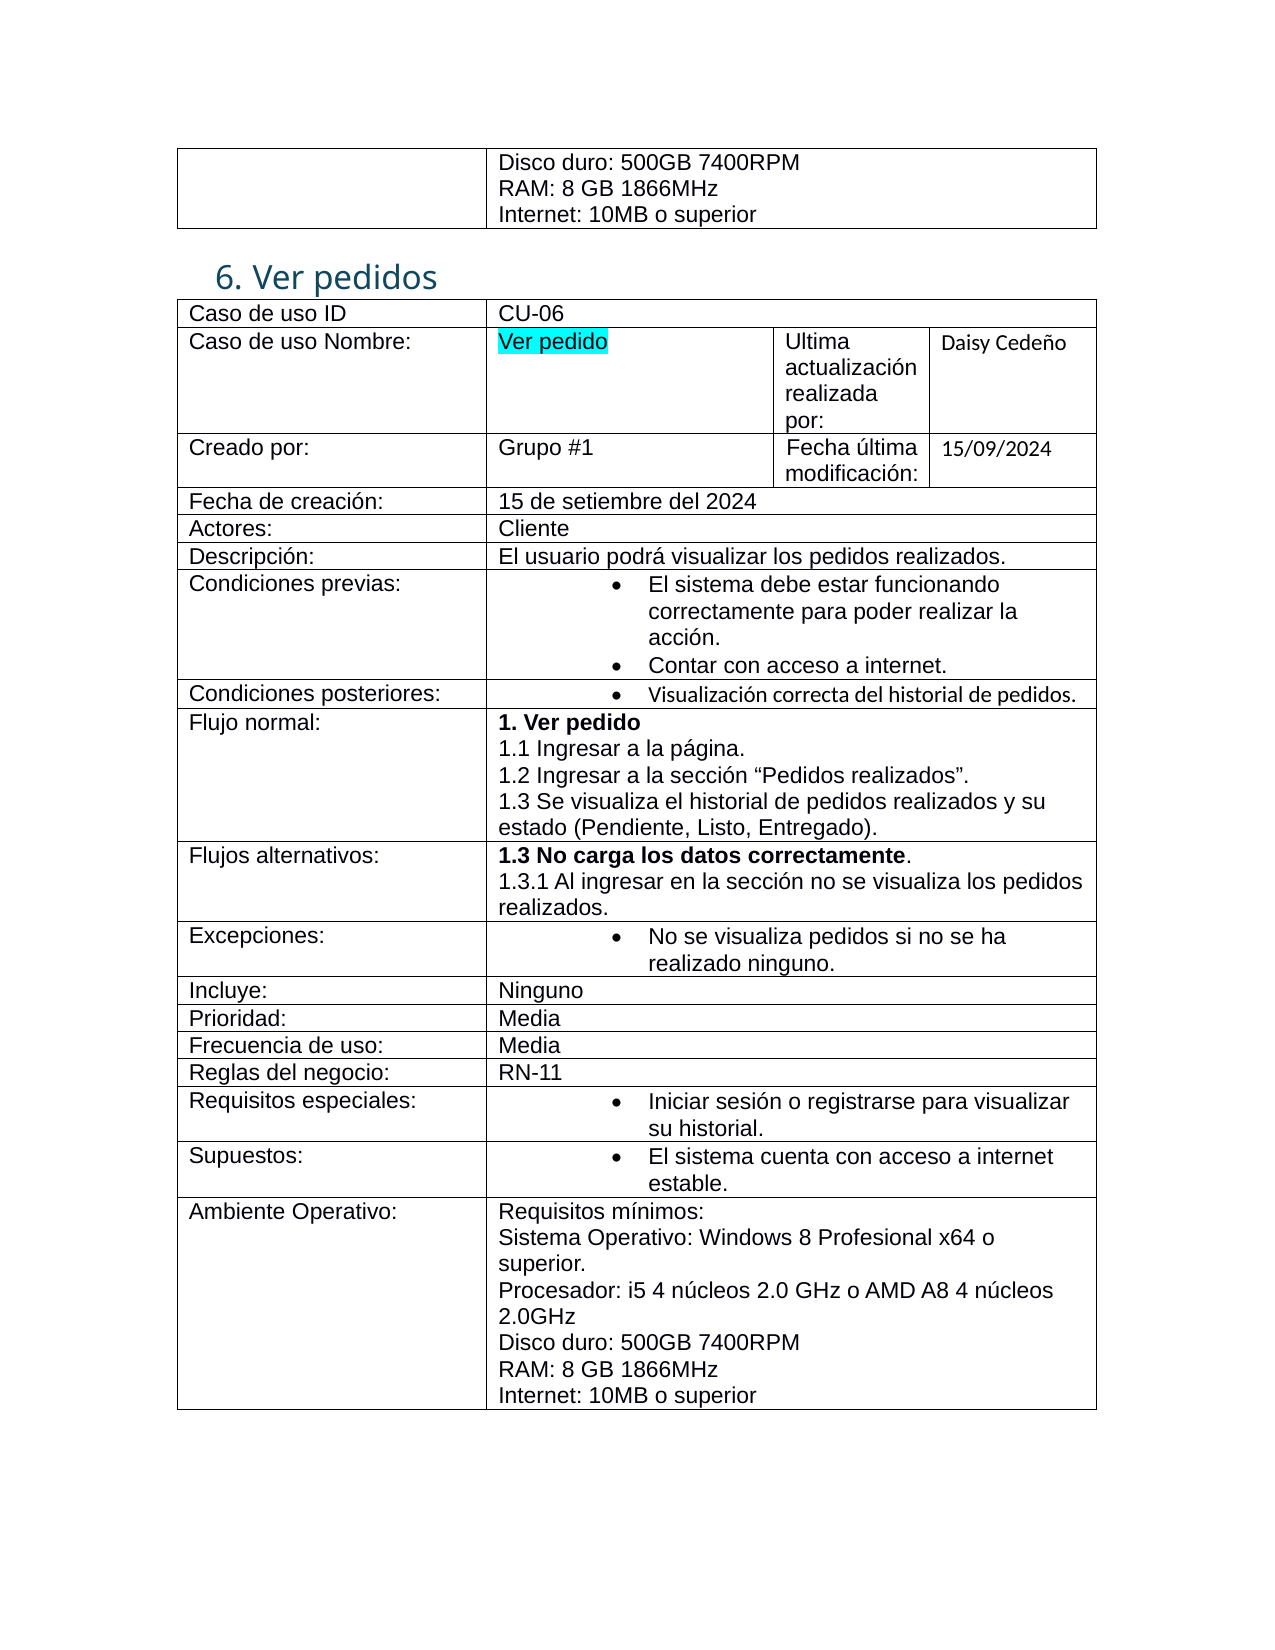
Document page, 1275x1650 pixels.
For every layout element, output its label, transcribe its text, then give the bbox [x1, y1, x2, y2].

table_cell Prioridad: [178, 1005, 486, 1031]
table_cell Condiciones previas: [178, 570, 486, 679]
table_cell Ver pedido [487, 328, 773, 433]
table_cell Flujos alternativos: [178, 842, 486, 921]
table_header CU-06 [487, 300, 1096, 327]
table_cell Requisitos mínimos: Sistema Operativo: Windows 8 Profesional x64 o superior. Procesador: i5 4 núcleos 2.0 GHz o AMD A8 4 núcleos 2.0GHz Disco duro: 500GB 7400RPM RAM: 8 GB 1866MHz Internet: 10MB o superior [487, 1198, 1096, 1408]
table_cell [178, 149, 486, 228]
table_cell Excepciones: [178, 922, 486, 976]
table_cell Frecuencia de uso: [178, 1032, 486, 1058]
table_cell Creado por: [178, 434, 486, 487]
table_cell Descripción: [178, 543, 486, 569]
table_cell Visualización correcta del historial de pedidos. [487, 680, 1096, 708]
table_cell Supuestos: [178, 1142, 486, 1197]
table_cell Requisitos especiales: [178, 1087, 486, 1141]
table_cell 15/09/2024 [930, 434, 1096, 487]
table_cell Flujo normal: [178, 709, 486, 841]
table_cell Media [487, 1005, 1096, 1031]
table_cell El usuario podrá visualizar los pedidos realizados. [487, 543, 1096, 569]
table_cell Actores: [178, 515, 486, 542]
list Ver pedidos [215, 254, 1098, 299]
table_cell Grupo #1 [487, 434, 773, 487]
table_cell 1. Ver pedido 1.1 Ingresar a la página. 1.2 Ingresar a la sección “Pedidos realizados”. 1.3 Se visualiza el historial de pedidos realizados y su estado (Pendiente, Listo, Entregado). [487, 709, 1096, 841]
table_cell Caso de uso Nombre: [178, 328, 486, 433]
table_cell 1.3 No carga los datos correctamente. 1.3.1 Al ingresar en la sección no se visualiza los pedidos realizados. [487, 842, 1096, 921]
table_cell Incluye: [178, 977, 486, 1003]
table_cell RN-11 [487, 1059, 1096, 1086]
table_cell Cliente [487, 515, 1096, 542]
table_cell Ambiente Operativo: [178, 1198, 486, 1408]
table_cell Daisy Cedeño [930, 328, 1096, 433]
table_cell Fecha de creación: [178, 488, 486, 514]
table_cell Iniciar sesión o registrarse para visualizar su historial. [487, 1087, 1096, 1141]
table_cell Ultima actualización realizada por: [774, 328, 929, 433]
table_cell Condiciones posteriores: [178, 680, 486, 708]
table_cell Ninguno [487, 977, 1096, 1003]
table_cell Disco duro: 500GB 7400RPM RAM: 8 GB 1866MHz Internet: 10MB o superior [487, 149, 1096, 228]
table_header Caso de uso ID [178, 300, 486, 327]
table_cell No se visualiza pedidos si no se ha realizado ninguno. [487, 922, 1096, 976]
table_cell El sistema cuenta con acceso a internet estable. [487, 1142, 1096, 1197]
table_cell El sistema debe estar funcionando correctamente para poder realizar la acción. Contar con acceso a internet. [487, 570, 1096, 679]
table_cell Fecha última modificación: [774, 434, 929, 487]
table_cell Reglas del negocio: [178, 1059, 486, 1086]
table_cell 15 de setiembre del 2024 [487, 488, 1096, 514]
table_cell Media [487, 1032, 1096, 1058]
